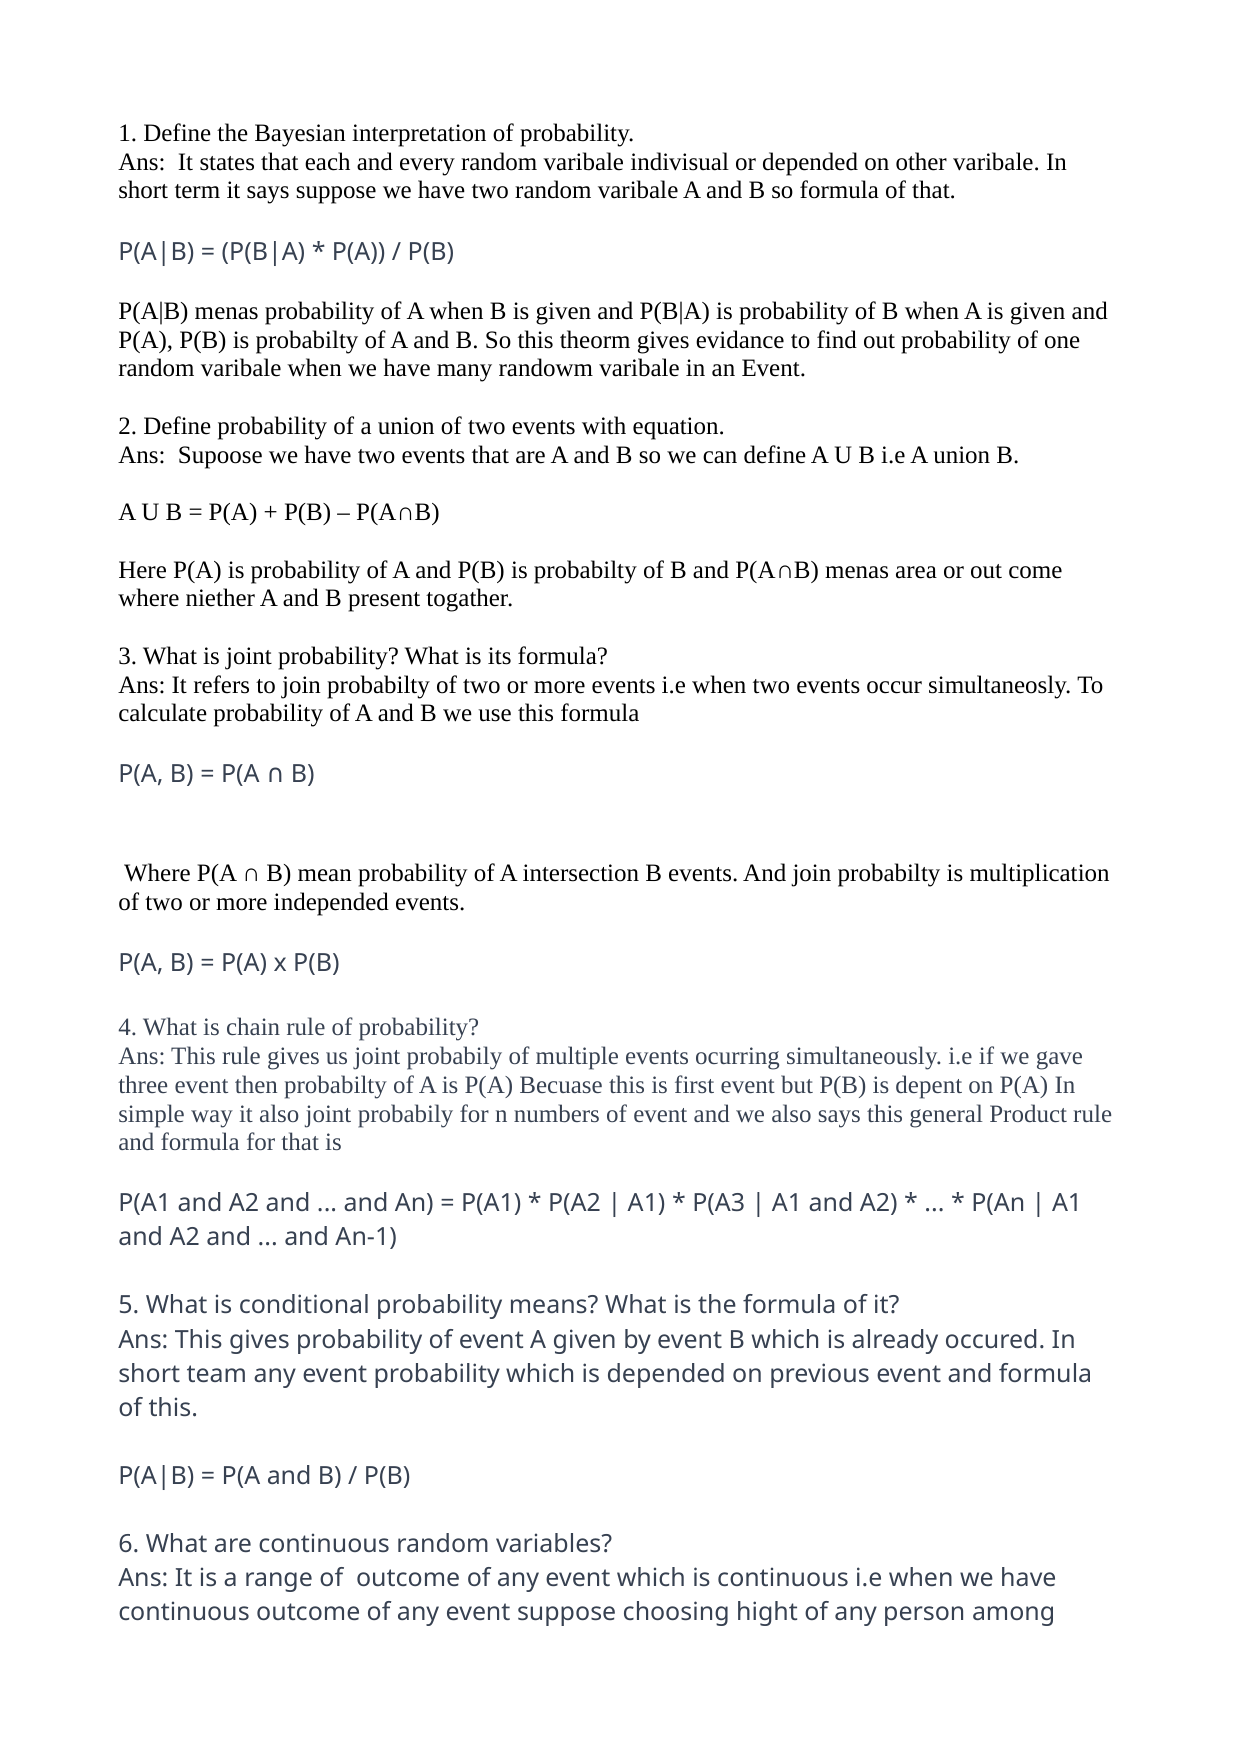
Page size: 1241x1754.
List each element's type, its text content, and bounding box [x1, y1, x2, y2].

text 4. What is chain rule of probability? [118, 1012, 1122, 1041]
text 1. Define the Bayesian interpretation of probability. [118, 118, 1122, 147]
text Ans: It states that each and every random varibale indivisual or depended on other varibale. In short term it says suppose we have two random varibale A and B so formula of that. [118, 147, 1122, 204]
text Ans: It refers to join probabilty of two or more events i.e when two events occur simultaneosly. To calculate probability of A and B we use this formula [118, 670, 1122, 727]
text 3. What is joint probability? What is its formula? [118, 641, 1122, 670]
text P(A|B) = P(A and B) / P(B) [118, 1457, 1122, 1492]
text P(A1 and A2 and ... and An) = P(A1) * P(A2 | A1) * P(A3 | A1 and A2) * ... * P(An | A1 and A2 and ... and An-1) [118, 1185, 1122, 1253]
text 2. Define probability of a union of two events with equation. [118, 411, 1122, 440]
text Ans: This gives probability of event A given by event B which is already occured. In short team any event probability which is depended on previous event and formula of this. [118, 1321, 1122, 1423]
text Ans: Supoose we have two events that are A and B so we can define A U B i.e A union B. [118, 440, 1122, 468]
text 5. What is conditional probability means? What is the formula of it? [118, 1287, 1122, 1321]
text P(A, B) = P(A ∩ B) [118, 756, 1122, 790]
text Where P(A ∩ B) mean probability of A intersection B events. And join probabilty is multiplication of two or more independed events. [118, 858, 1122, 916]
text P(A|B) = (P(B|A) * P(A)) / P(B) [118, 233, 1122, 267]
text Ans: It is a range of outcome of any event which is continuous i.e when we have continuous outcome of any event suppose choosing hight of any person among [118, 1560, 1122, 1628]
text Here P(A) is probability of A and P(B) is probabilty of B and P(A∩B) menas area or out come where niether A and B present togather. [118, 555, 1122, 612]
text P(A|B) menas probability of A when B is given and P(B|A) is probability of B when A is given and P(A), P(B) is probabilty of A and B. So this theorm gives evidance to find out probability of one random varibale when we have many randowm varibale in an Event. [118, 296, 1122, 382]
text Ans: This rule gives us joint probabily of multiple events ocurring simultaneously. i.e if we gave three event then probabilty of A is P(A) Becuase this is first event but P(B) is depent on P(A) In simple way it also joint probabily for n numbers of event and we also says this general Product rule and formula for that is [118, 1041, 1122, 1156]
text A U B = P(A) + P(B) – P(A∩B) [118, 497, 1122, 526]
text 6. What are continuous random variables? [118, 1526, 1122, 1560]
text P(A, B) = P(A) x P(B) [118, 944, 1122, 978]
